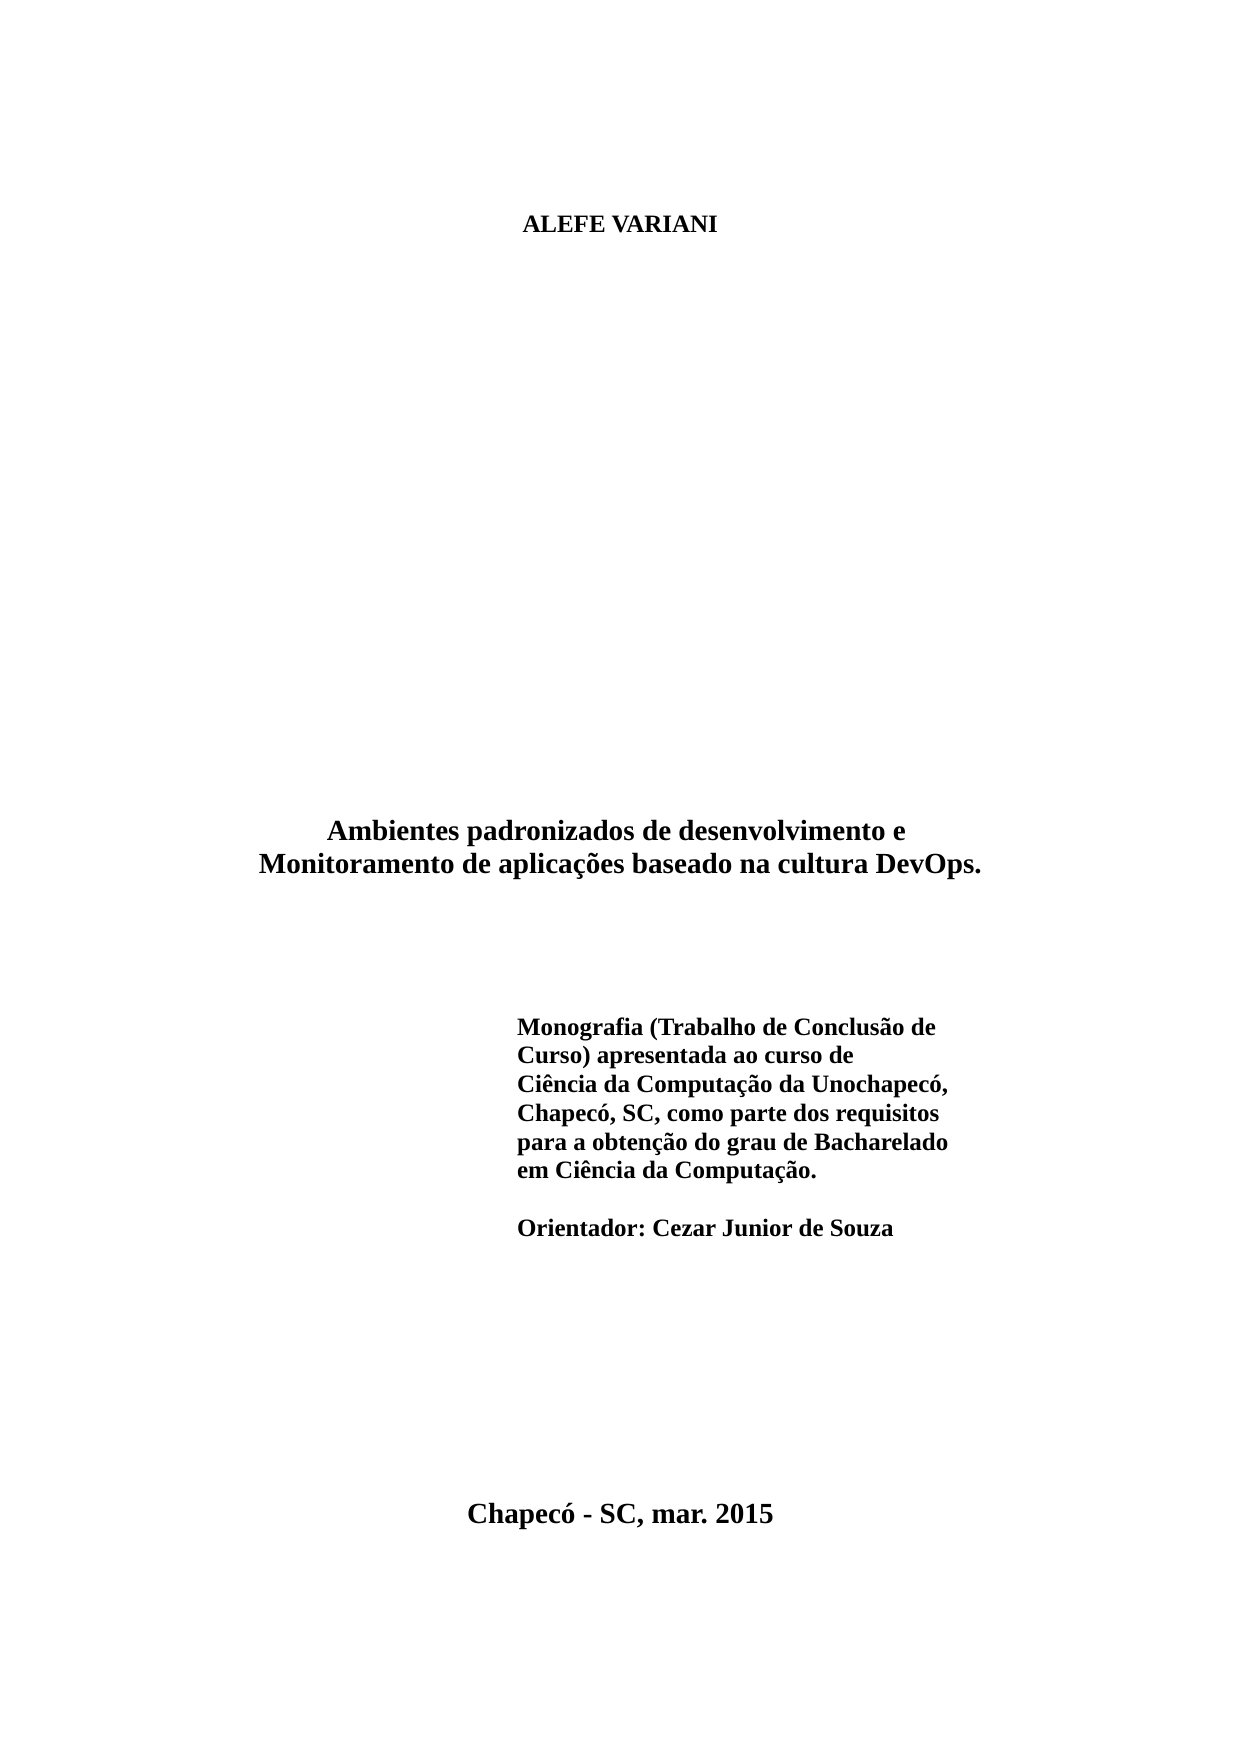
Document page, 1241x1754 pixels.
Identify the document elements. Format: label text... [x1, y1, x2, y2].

text em Ciência da Computação. [517, 1156, 1122, 1184]
text ALEFE VARIANI [118, 209, 1122, 238]
text Curso) apresentada ao curso de [517, 1041, 1122, 1069]
text Monografia (Trabalho de Conclusão de [517, 1012, 1122, 1041]
text Chapecó - SC, mar. 2015 [118, 1496, 1122, 1529]
text Ciência da Computação da Unochapecó, [517, 1069, 1122, 1098]
text Orientador: Cezar Junior de Souza [517, 1213, 1122, 1242]
text Monitoramento de aplicações baseado na cultura DevOps. [118, 846, 1122, 880]
text Chapecó, SC, como parte dos requisitos [517, 1098, 1122, 1127]
text Ambientes padronizados de desenvolvimento e [118, 813, 1122, 846]
text para a obtenção do grau de Bacharelado [517, 1127, 1122, 1156]
